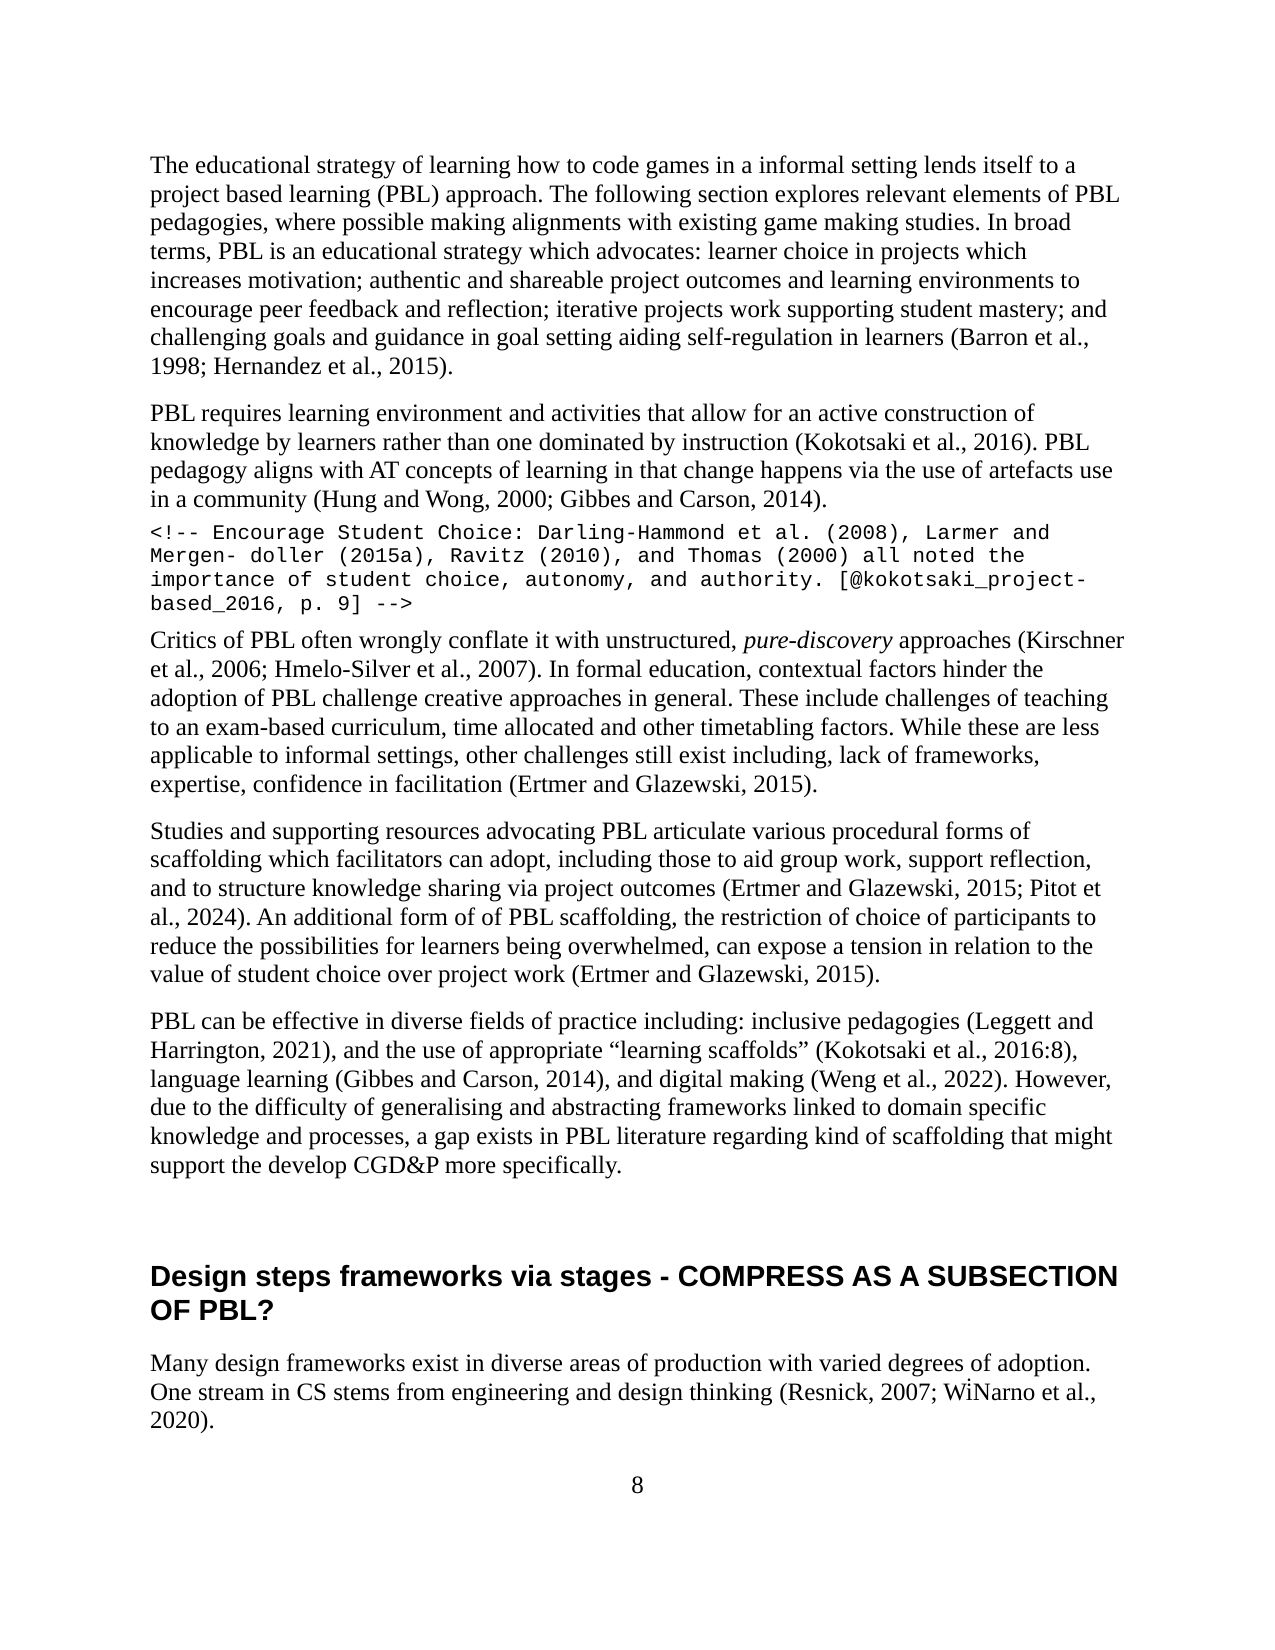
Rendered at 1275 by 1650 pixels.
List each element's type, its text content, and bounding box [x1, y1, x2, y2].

text Critics of PBL often wrongly conflate it with unstructured, pure-discovery approaches (Kirschner et al., 2006; Hmelo-Silver et al., 2007). In formal education, contextual factors hinder the adoption of PBL challenge creative approaches in general. These include challenges of teaching to an exam-based curriculum, time allocated and other timetabling factors. While these are less applicable to informal settings, other challenges still exist including, lack of frameworks, expertise, confidence in facilitation (Ertmer and Glazewski, 2015). [150, 625, 1125, 798]
subtitle Design steps frameworks via stages - COMPRESS AS A SUBSECTION OF PBL? [150, 1259, 1125, 1326]
text <!-- Encourage Student Choice: Darling-Hammond et al. (2008), Larmer and Mergen- doller (2015a), Ravitz (2010), and Thomas (2000) all noted the importance of student choice, autonomy, and authority. [@kokotsaki_project-based_2016, p. 9] --> [150, 522, 1125, 616]
text PBL requires learning environment and activities that allow for an active construction of knowledge by learners rather than one dominated by instruction (Kokotsaki et al., 2016). PBL pedagogy aligns with AT concepts of learning in that change happens via the use of artefacts use in a community (Hung and Wong, 2000; Gibbes and Carson, 2014). [150, 398, 1125, 513]
text The educational strategy of learning how to code games in a informal setting lends itself to a project based learning (PBL) approach. The following section explores relevant elements of PBL pedagogies, where possible making alignments with existing game making studies. In broad terms, PBL is an educational strategy which advocates: learner choice in projects which increases motivation; authentic and shareable project outcomes and learning environments to encourage peer feedback and reflection; iterative projects work supporting student mastery; and challenging goals and guidance in goal setting aiding self-regulation in learners (Barron et al., 1998; Hernandez et al., 2015). [150, 150, 1125, 380]
text Studies and supporting resources advocating PBL articulate various procedural forms of scaffolding which facilitators can adopt, including those to aid group work, support reflection, and to structure knowledge sharing via project outcomes (Ertmer and Glazewski, 2015; Pitot et al., 2024). An additional form of of PBL scaffolding, the restriction of choice of participants to reduce the possibilities for learners being overwhelmed, can expose a tension in relation to the value of student choice over project work (Ertmer and Glazewski, 2015). [150, 816, 1125, 988]
text PBL can be effective in diverse fields of practice including: inclusive pedagogies (Leggett and Harrington, 2021), and the use of appropriate “learning scaffolds” (Kokotsaki et al., 2016:8), language learning (Gibbes and Carson, 2014), and digital making (Weng et al., 2022). However, due to the difficulty of generalising and abstracting frameworks linked to domain specific knowledge and processes, a gap exists in PBL literature regarding kind of scaffolding that might support the develop CGD&P more specifically. [150, 1006, 1125, 1179]
text Many design frameworks exist in diverse areas of production with varied degrees of adoption. One stream in CS stems from engineering and design thinking (Resnick, 2007; Wi̇Narno et al., 2020). [150, 1348, 1125, 1434]
